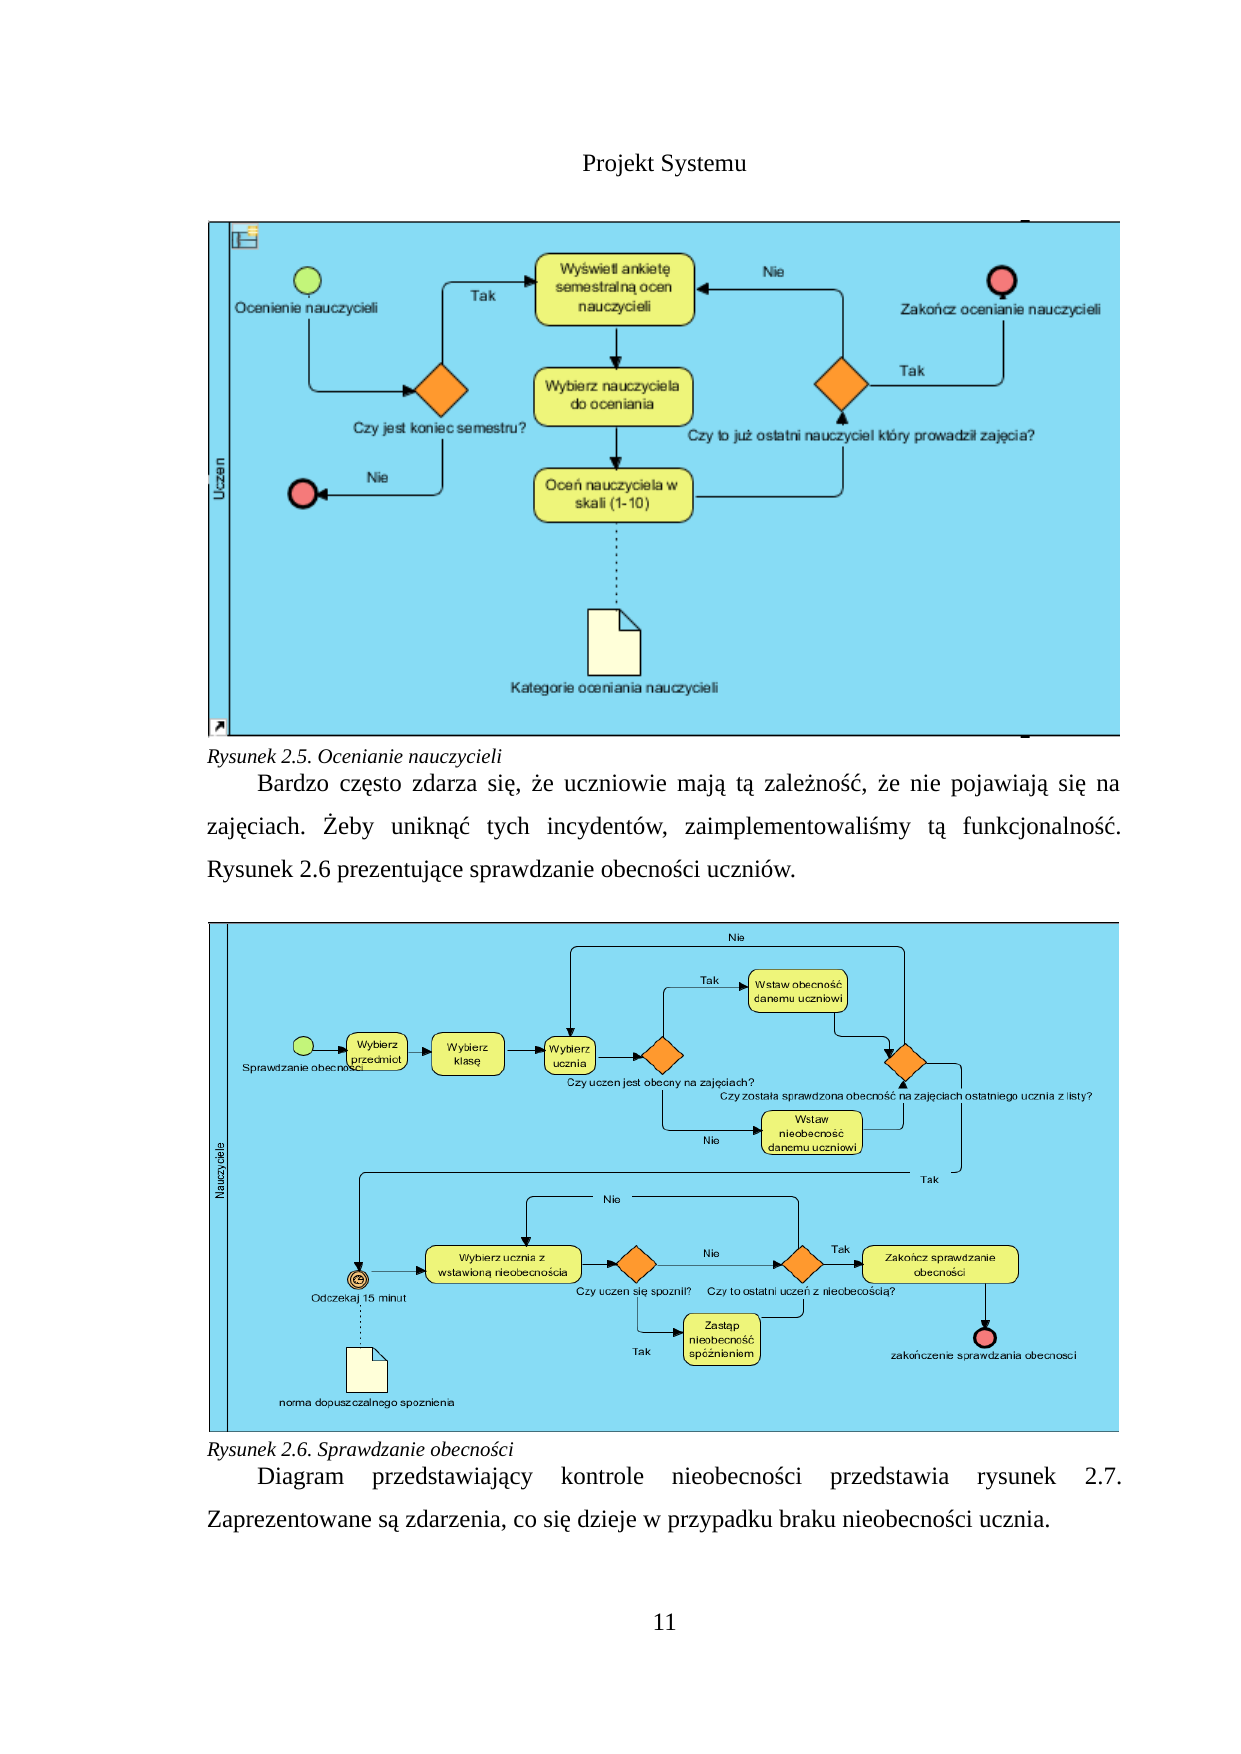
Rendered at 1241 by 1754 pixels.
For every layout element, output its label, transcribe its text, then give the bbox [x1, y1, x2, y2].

text Rysunek 2.5. Ocenianie nauczycieli [207, 218, 1122, 768]
text Diagram przedstawiający kontrole nieobecności przedstawia rysunek 2.7. Zaprezentowane są zdarzenia, co się dzieje w przypadku braku nieobecności ucznia. [207, 1461, 1122, 1533]
picture [209, 923, 1118, 1432]
text Bardzo często zdarza się, że uczniowie mają tą zależność, że nie pojawiają się na zajęciach. Żeby uniknąć tych incydentów, zaimplementowaliśmy tą funkcjonalność. Rysunek 2.6 prezentujące sprawdzanie obecności uczniów. [207, 768, 1122, 883]
picture [209, 220, 1120, 738]
text Rysunek 2.6. Sprawdzanie obecności [207, 922, 1120, 1461]
